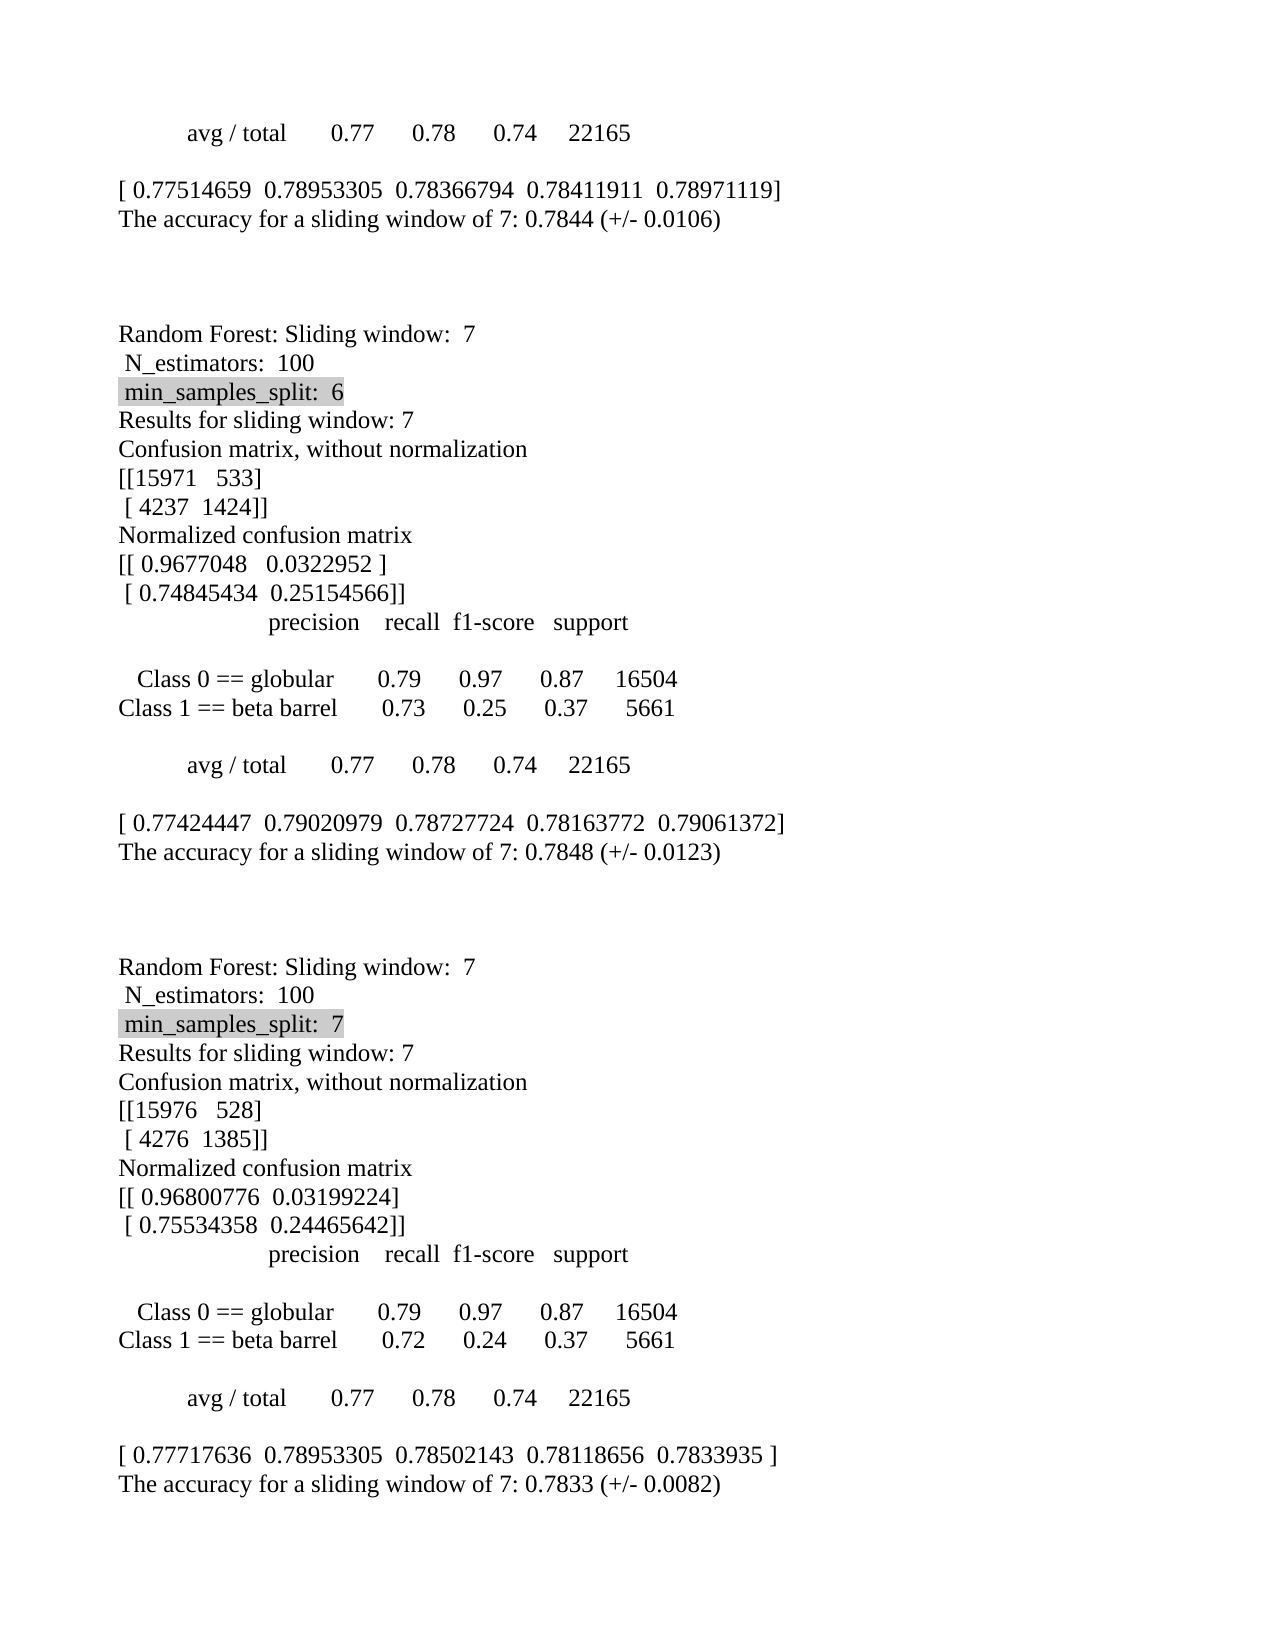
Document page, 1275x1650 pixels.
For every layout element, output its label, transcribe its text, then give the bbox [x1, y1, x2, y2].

text [[ 0.9677048 0.0322952 ] [118, 549, 1157, 578]
text Class 1 == beta barrel 0.72 0.24 0.37 5661 [118, 1326, 1157, 1354]
text [ 0.74845434 0.25154566]] [118, 578, 1157, 607]
text [[ 0.96800776 0.03199224] [118, 1182, 1157, 1211]
text [ 4276 1385]] [118, 1124, 1157, 1153]
text Class 1 == beta barrel 0.73 0.25 0.37 5661 [118, 693, 1157, 722]
text The accuracy for a sliding window of 7: 0.7833 (+/- 0.0082) [118, 1469, 1157, 1498]
text [ 0.77424447 0.79020979 0.78727724 0.78163772 0.79061372] [118, 808, 1157, 837]
text [ 0.75534358 0.24465642]] [118, 1211, 1157, 1239]
text avg / total 0.77 0.78 0.74 22165 [118, 751, 1157, 779]
text Random Forest: Sliding window: 7 [118, 952, 1157, 981]
text The accuracy for a sliding window of 7: 0.7844 (+/- 0.0106) [118, 204, 1157, 233]
text [ 0.77514659 0.78953305 0.78366794 0.78411911 0.78971119] [118, 176, 1157, 204]
text min_samples_split: 7 [118, 1009, 1157, 1038]
text N_estimators: 100 [118, 348, 1157, 377]
text Normalized confusion matrix [118, 1153, 1157, 1182]
text Results for sliding window: 7 [118, 406, 1157, 434]
text min_samples_split: 6 [118, 377, 1157, 406]
text Confusion matrix, without normalization [118, 1067, 1157, 1096]
text The accuracy for a sliding window of 7: 0.7848 (+/- 0.0123) [118, 837, 1157, 866]
text [[15971 533] [118, 463, 1157, 492]
text avg / total 0.77 0.78 0.74 22165 [118, 1383, 1157, 1412]
text Class 0 == globular 0.79 0.97 0.87 16504 [118, 1297, 1157, 1326]
text [[15976 528] [118, 1096, 1157, 1124]
text avg / total 0.77 0.78 0.74 22165 [118, 118, 1157, 147]
text Random Forest: Sliding window: 7 [118, 319, 1157, 348]
text N_estimators: 100 [118, 981, 1157, 1009]
text Class 0 == globular 0.79 0.97 0.87 16504 [118, 664, 1157, 693]
text [ 4237 1424]] [118, 492, 1157, 521]
text Confusion matrix, without normalization [118, 434, 1157, 463]
text Results for sliding window: 7 [118, 1038, 1157, 1067]
text precision recall f1-score support [118, 607, 1157, 636]
text precision recall f1-score support [118, 1239, 1157, 1268]
text Normalized confusion matrix [118, 521, 1157, 549]
text [ 0.77717636 0.78953305 0.78502143 0.78118656 0.7833935 ] [118, 1441, 1157, 1469]
